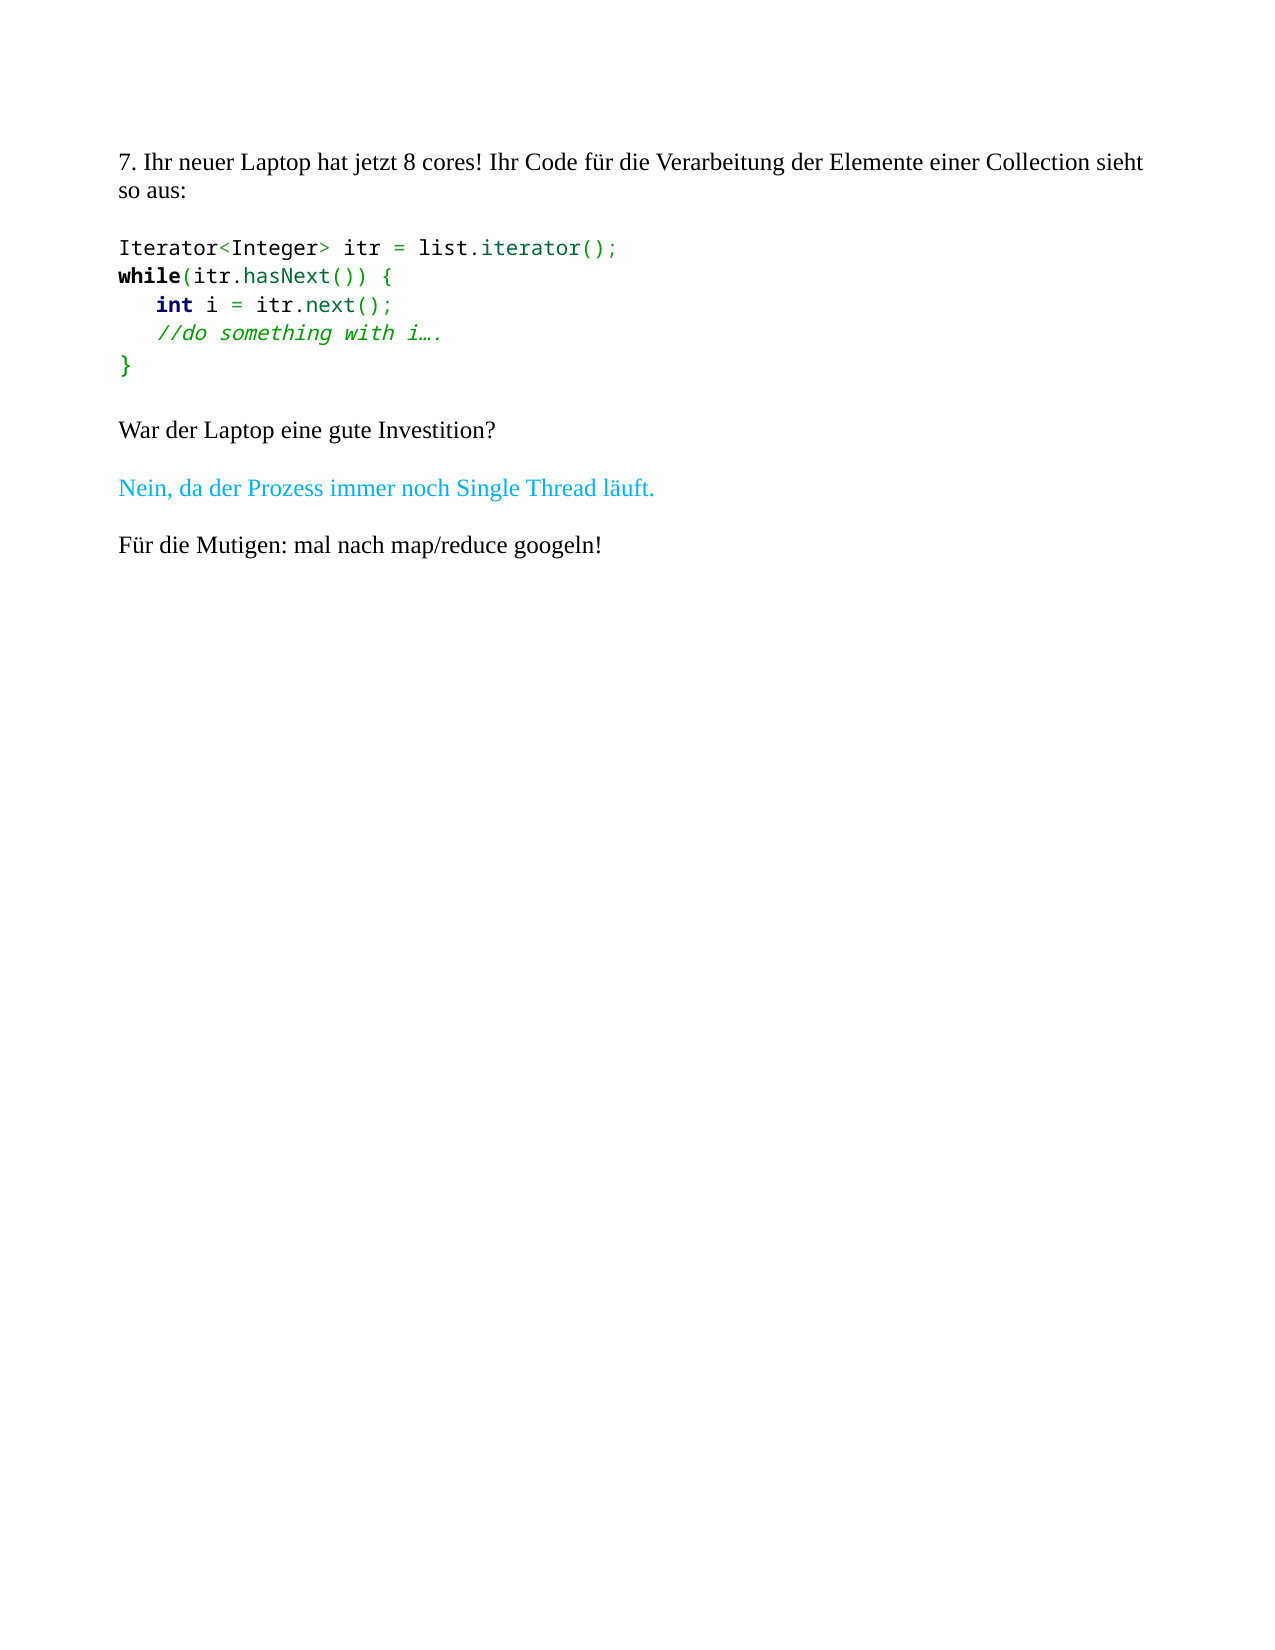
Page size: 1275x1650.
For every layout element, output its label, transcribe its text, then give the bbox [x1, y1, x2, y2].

text Nein, da der Prozess immer noch Single Thread läuft. [118, 473, 1157, 501]
text 7. Ihr neuer Laptop hat jetzt 8 cores! Ihr Code für die Verarbeitung der Elemente einer Collection sieht so aus: [118, 147, 1157, 204]
text } [118, 347, 1157, 381]
text Für die Mutigen: mal nach map/reduce googeln! [118, 530, 1157, 559]
text while(itr.hasNext()) { [118, 262, 1157, 290]
text War der Laptop eine gute Investition? [118, 415, 1157, 444]
picture [130, 480, 135, 490]
text int i = itr.next(); [118, 290, 1157, 318]
text //do something with i…. [118, 318, 1157, 347]
text Iterator<Integer> itr = list.iterator(); [118, 233, 1157, 262]
